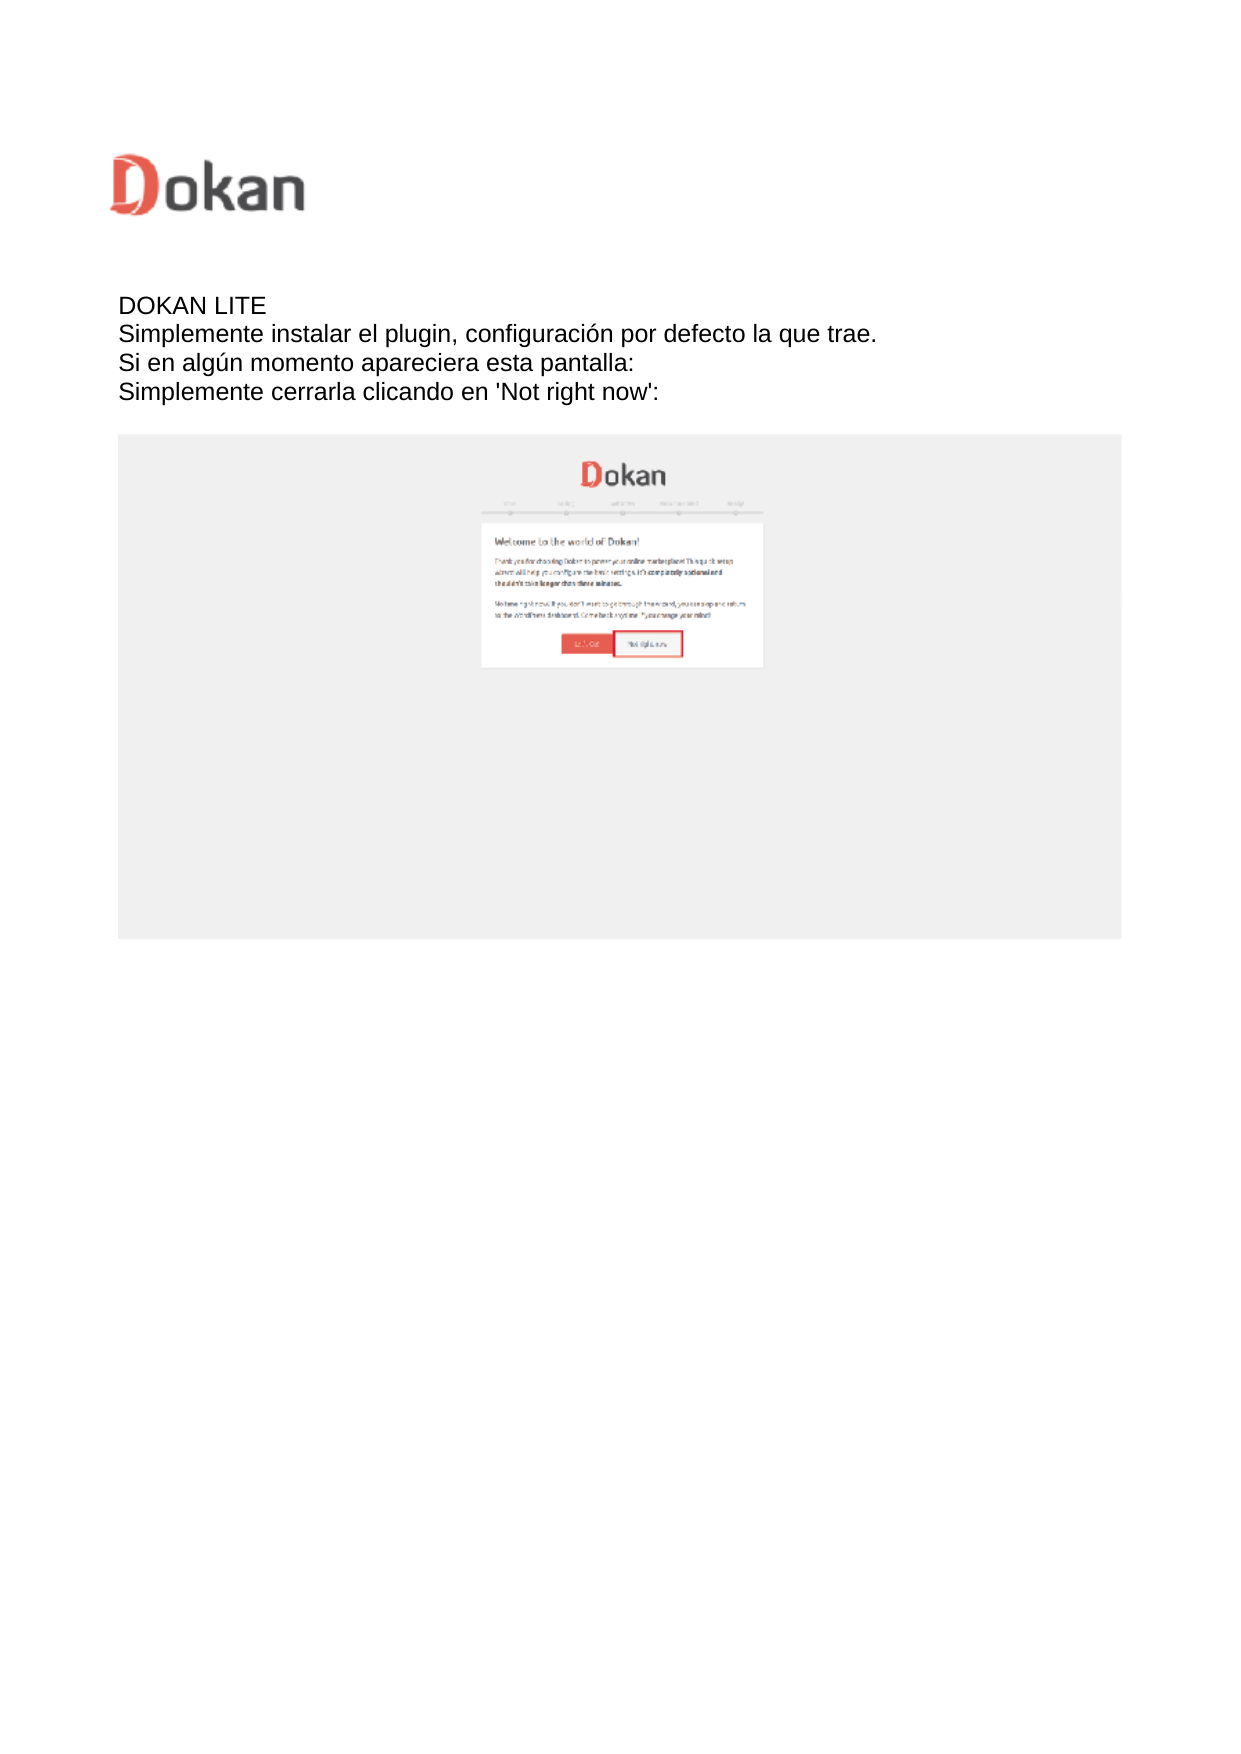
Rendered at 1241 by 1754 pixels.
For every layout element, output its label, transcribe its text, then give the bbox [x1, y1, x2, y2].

text Simplemente instalar el plugin, configuración por defecto la que trae. [118, 319, 1122, 348]
picture [109, 149, 307, 231]
text Si en algún momento apareciera esta pantalla: [118, 348, 1122, 377]
text DOKAN LITE [118, 291, 1122, 319]
picture [118, 434, 1123, 939]
text Simplemente cerrarla clicando en 'Not right now': [118, 377, 1122, 406]
